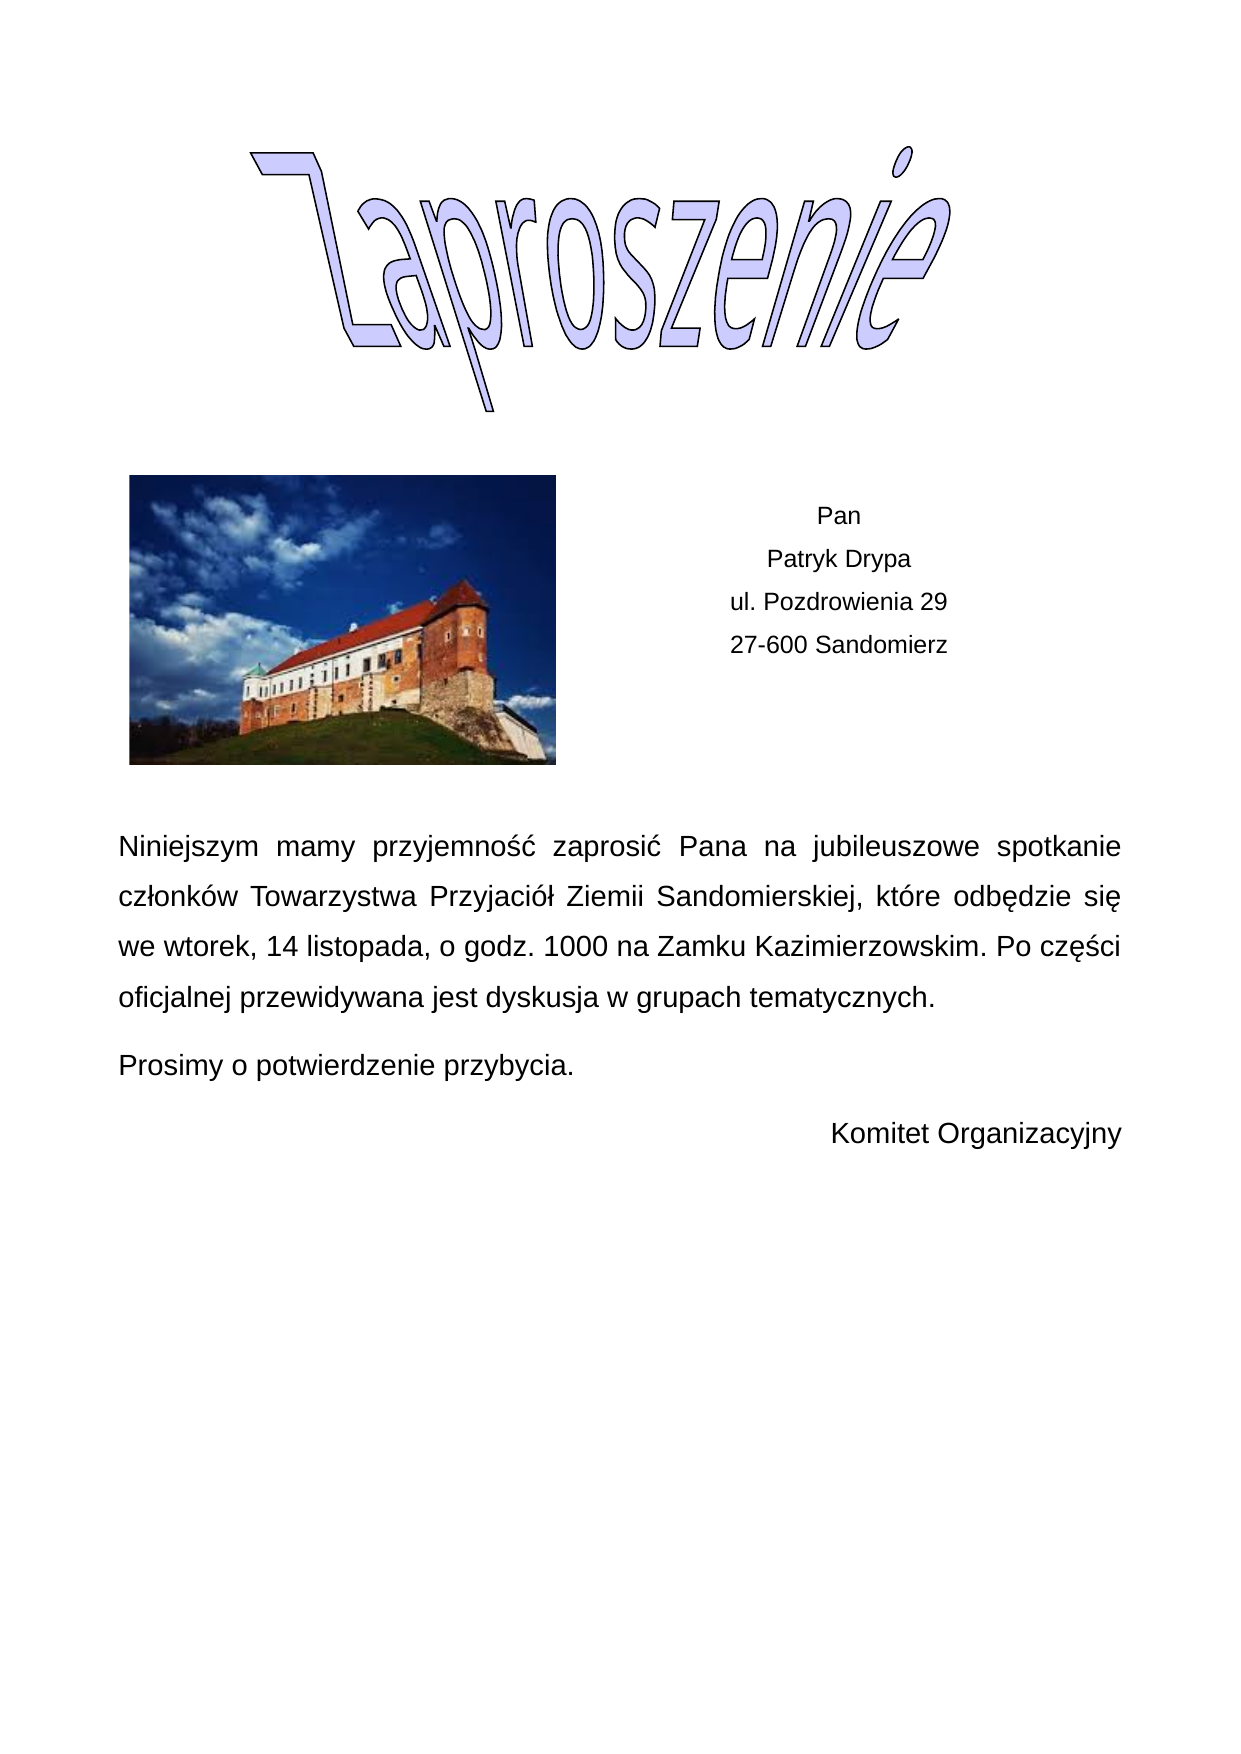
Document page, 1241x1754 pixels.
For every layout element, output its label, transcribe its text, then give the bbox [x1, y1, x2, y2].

text Prosimy o potwierdzenie przybycia. [118, 1048, 1122, 1081]
table_header [621, 471, 1122, 799]
text Niniejszym mamy przyjemność zaprosić Pana na jubileuszowe spotkanie członków Towarzystwa Przyjaciół Ziemii Sandomierskiej, które odbędzie się we wtorek, 14 listopada, o godz. 1000 na Zamku Kazimierzowskim. Po części oficjalnej przewidywana jest dyskusja w grupach tematycznych. [118, 829, 1122, 1013]
text Komitet Organizacyjny [118, 1116, 1122, 1149]
picture [129, 475, 556, 765]
text Pan [618, 501, 1060, 529]
table_header [119, 471, 620, 799]
text Patryk Drypa [618, 544, 1060, 572]
text 27-600 Sandomierz [618, 630, 1060, 659]
text ul. Pozdrowienia 29 [618, 587, 1060, 616]
